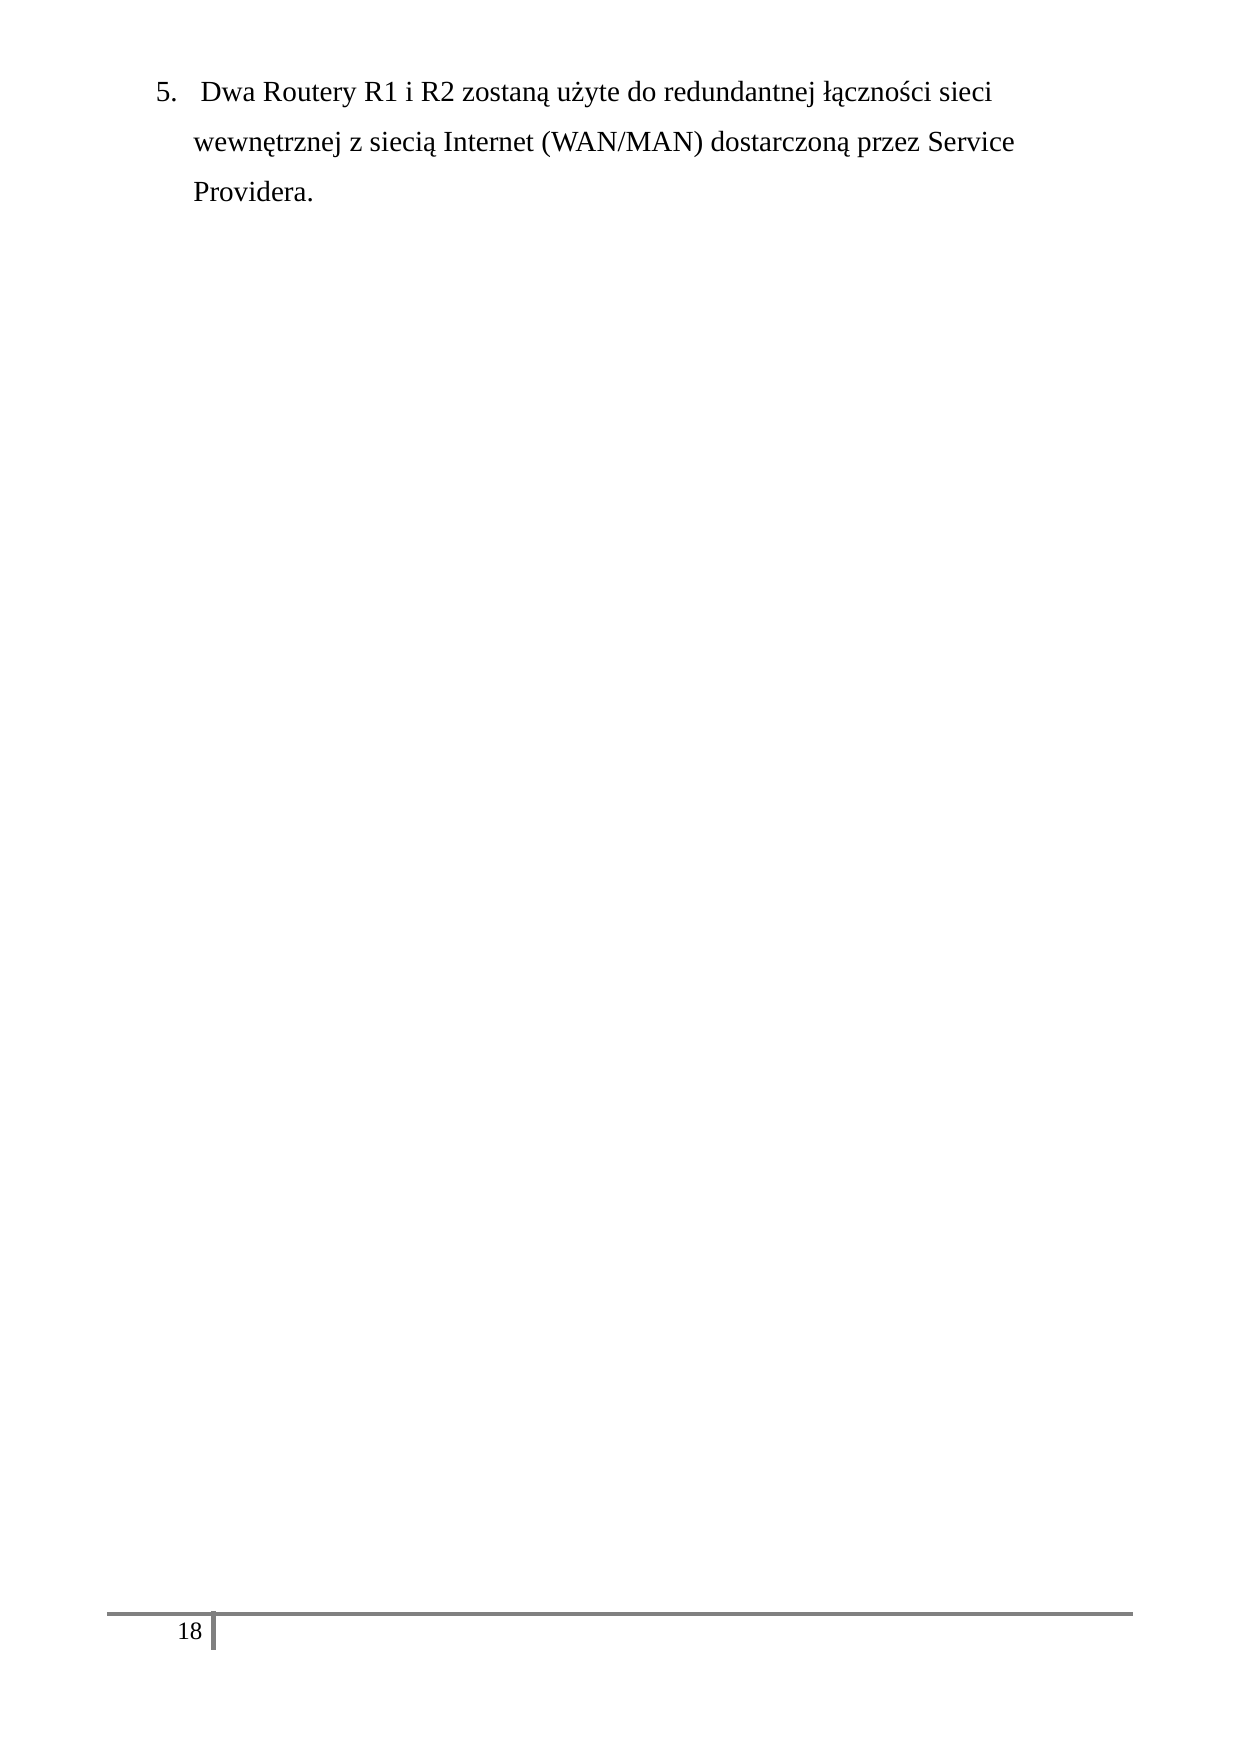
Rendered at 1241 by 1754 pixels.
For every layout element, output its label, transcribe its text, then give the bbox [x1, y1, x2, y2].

list Dwa Routery R1 i R2 zostaną użyte do redundantnej łączności sieci wewnętrznej z siecią Internet (WAN/MAN) dostarczoną przez Service Providera. [156, 74, 1122, 208]
